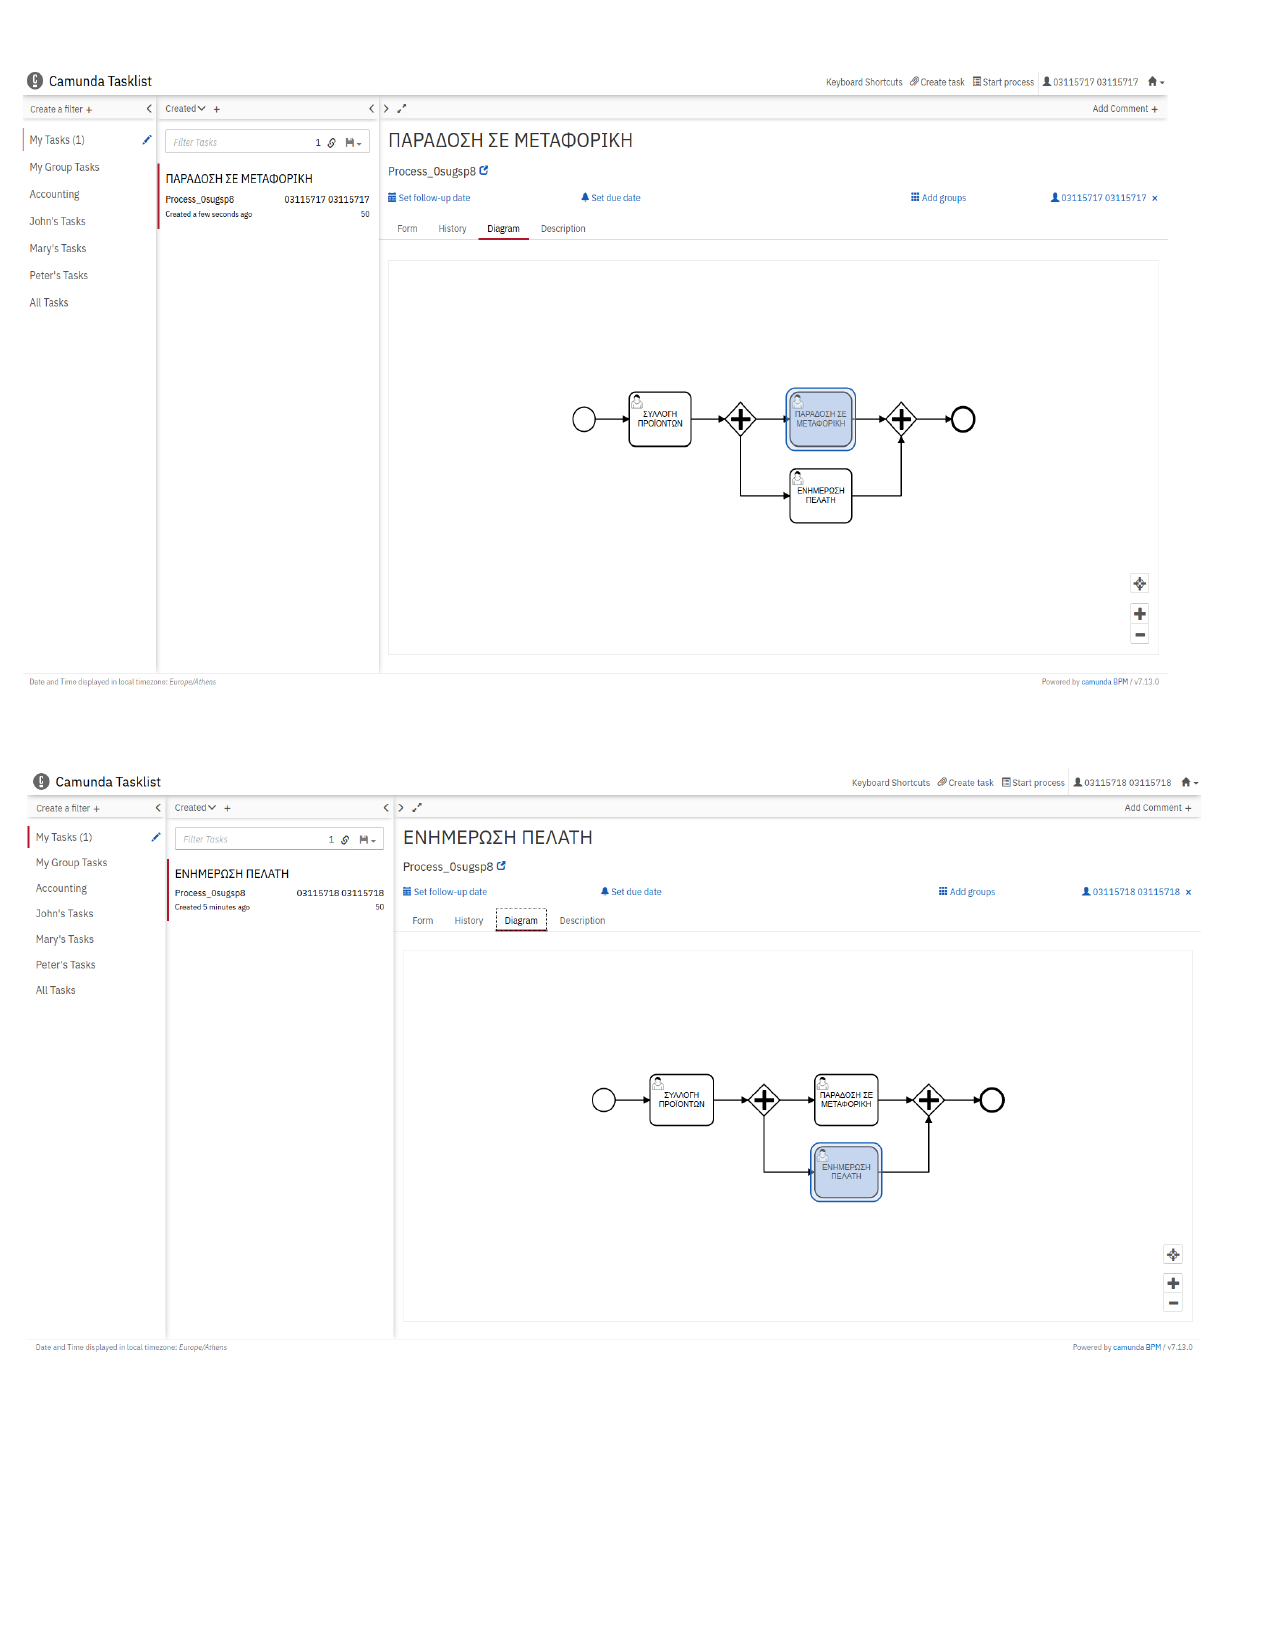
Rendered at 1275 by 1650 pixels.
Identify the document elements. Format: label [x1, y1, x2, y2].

picture [22, 72, 1168, 689]
picture [27, 768, 1202, 1354]
